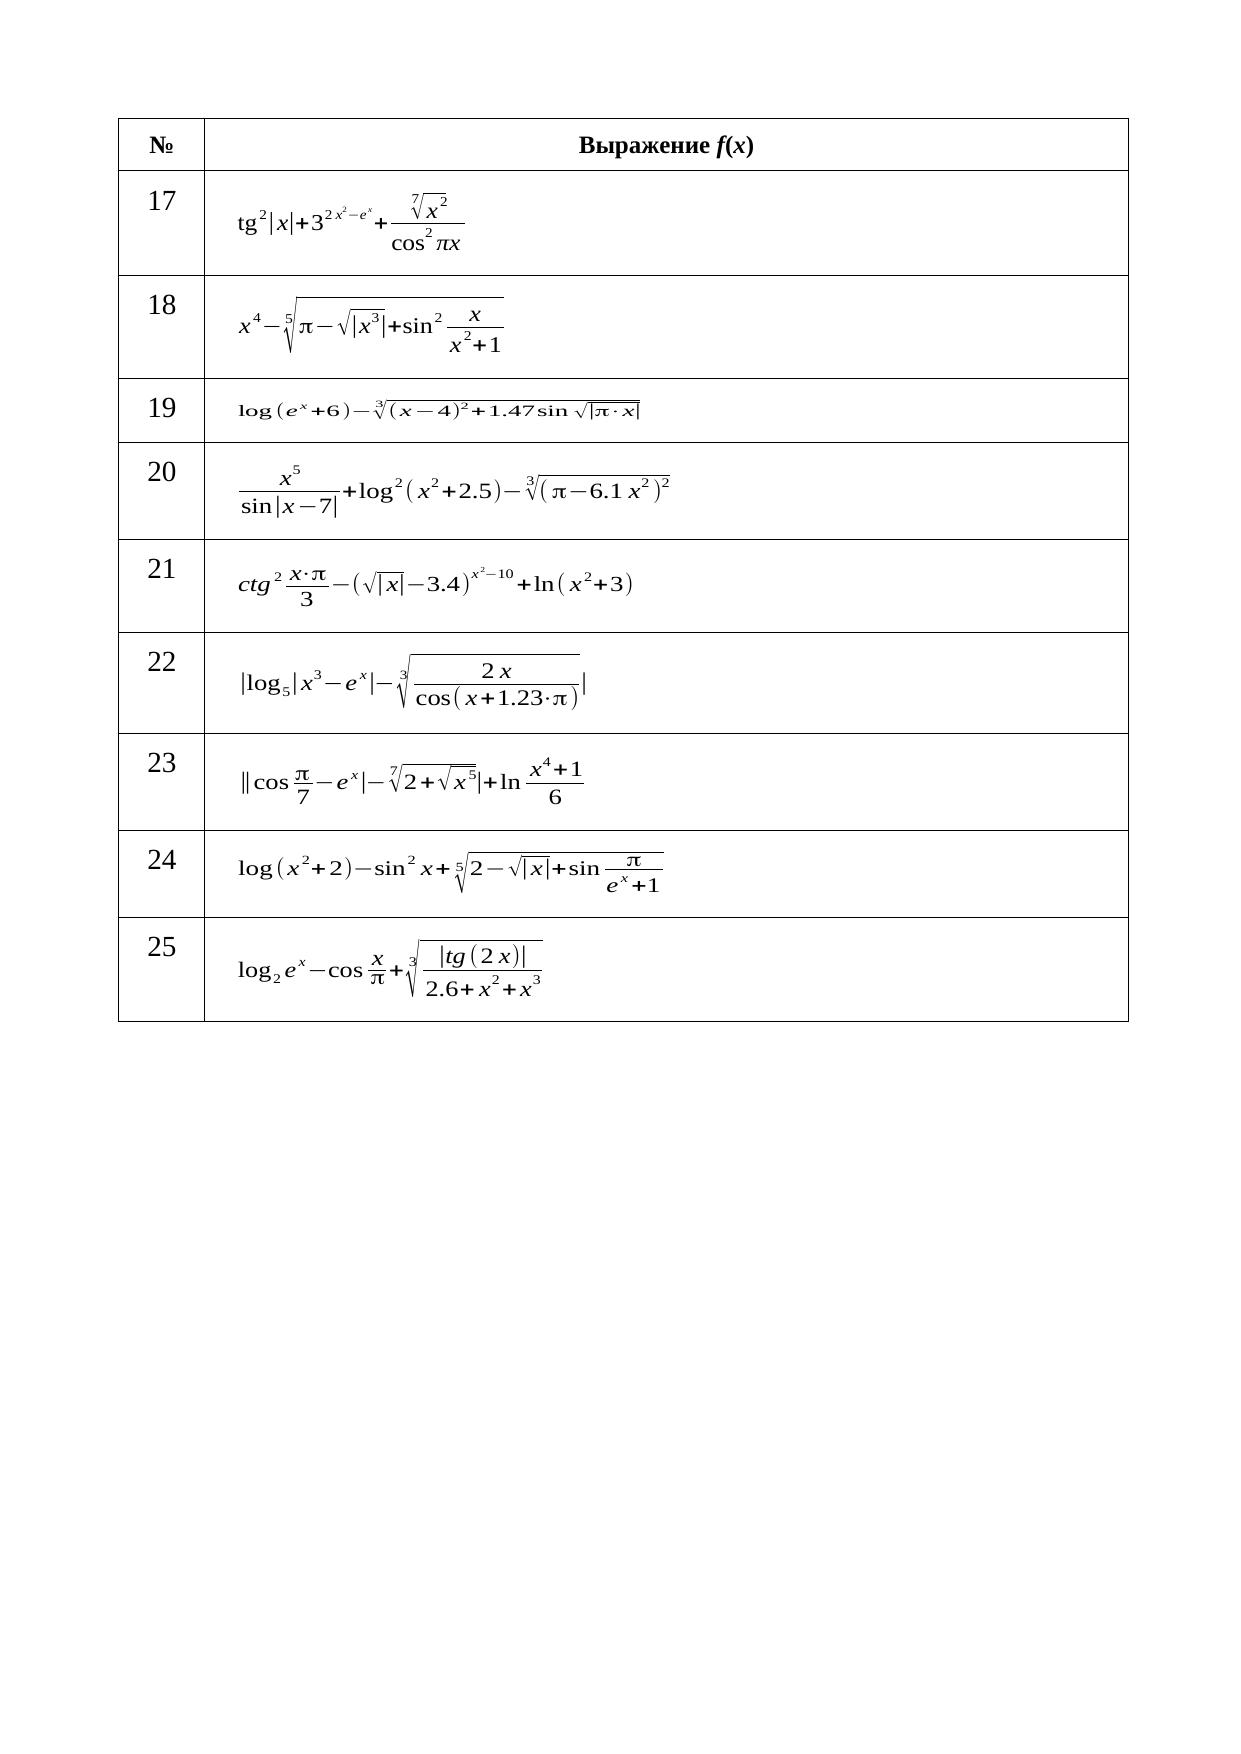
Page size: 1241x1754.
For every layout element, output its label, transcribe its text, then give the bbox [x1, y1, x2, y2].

table_cell 19 [119, 379, 204, 442]
table_header Выражение f(x) [205, 119, 1128, 170]
table_cell 18 [119, 276, 204, 378]
table_cell [205, 276, 1128, 378]
table_header № [119, 119, 204, 170]
table_cell 21 [119, 540, 204, 632]
table_cell 22 [119, 633, 204, 733]
table_cell 25 [119, 918, 204, 1021]
table_cell [205, 633, 1128, 733]
table_cell [205, 540, 1128, 632]
table_cell [205, 171, 1128, 274]
table_cell 23 [119, 734, 204, 829]
table_cell 20 [119, 443, 204, 539]
table_cell [205, 379, 1128, 442]
table_cell [205, 443, 1128, 539]
table_cell [205, 918, 1128, 1021]
table_cell [205, 831, 1128, 917]
table_cell 24 [119, 831, 204, 917]
table_cell [205, 734, 1128, 829]
table_cell 17 [119, 171, 204, 274]
